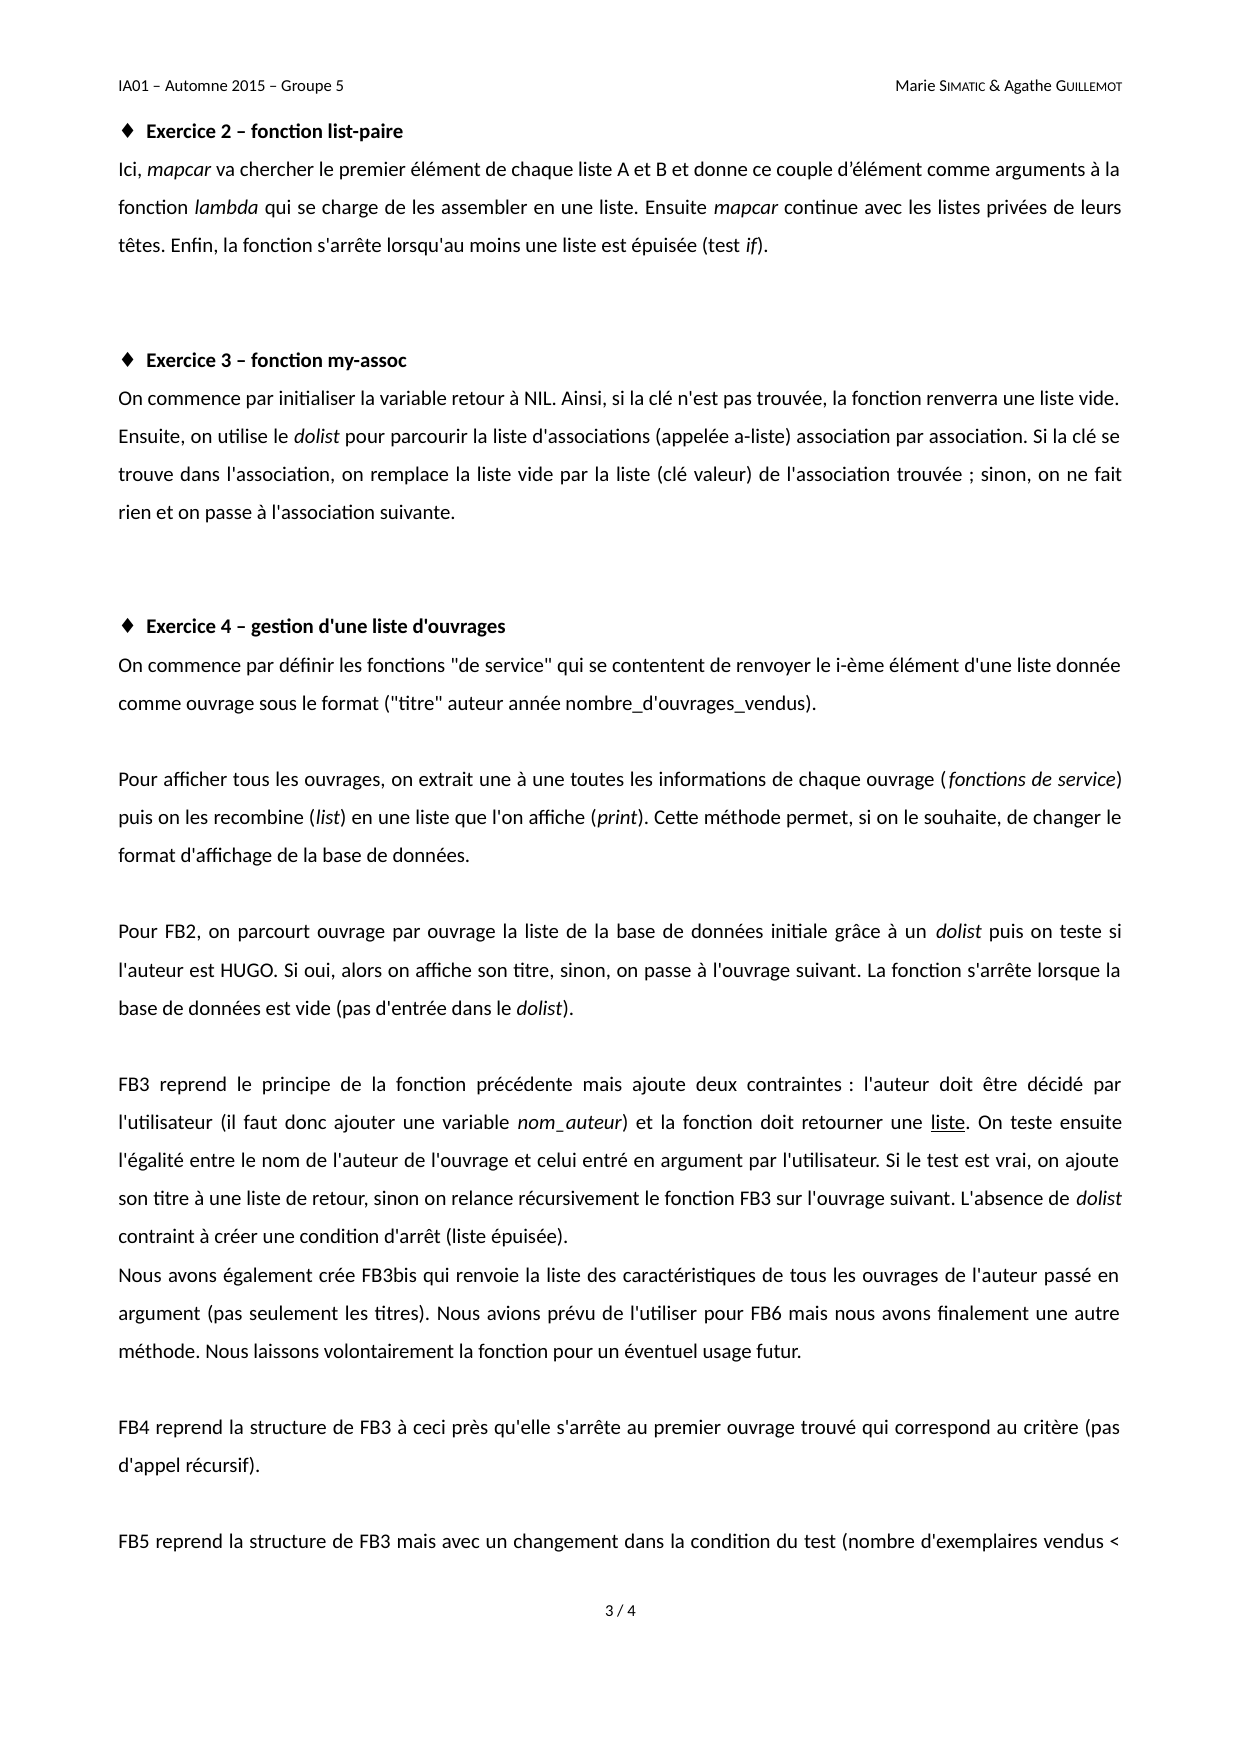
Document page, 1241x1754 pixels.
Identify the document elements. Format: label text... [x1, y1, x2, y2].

text FB4 reprend la structure de FB3 à ceci près qu'elle s'arrête au premier ouvrage trouvé qui correspond au critère (pas d'appel récursif). [118, 1414, 1122, 1478]
text Pour afficher tous les ouvrages, on extrait une à une toutes les informations de chaque ouvrage (fonctions de service) puis on les recombine (list) en une liste que l'on affiche (print). Cette méthode permet, si on le souhaite, de changer le format d'affichage de la base de données. [118, 766, 1122, 868]
text ♦ Exercice 3 – fonction my-assoc [118, 347, 1122, 372]
text ♦ Exercice 4 – gestion d'une liste d'ouvrages [118, 614, 1122, 639]
text Pour FB2, on parcourt ouvrage par ouvrage la liste de la base de données initiale grâce à un dolist puis on teste si l'auteur est HUGO. Si oui, alors on affiche son titre, sinon, on passe à l'ouvrage suivant. La fonction s'arrête lorsque la base de données est vide (pas d'entrée dans le dolist). [118, 919, 1122, 1020]
text Nous avons également crée FB3bis qui renvoie la liste des caractéristiques de tous les ouvrages de l'auteur passé en argument (pas seulement les titres). Nous avions prévu de l'utiliser pour FB6 mais nous avons finalement une autre méthode. Nous laissons volontairement la fonction pour un éventuel usage futur. [118, 1262, 1122, 1363]
text ♦ Exercice 2 – fonction list-paire [118, 118, 1122, 143]
text On commence par définir les fonctions "de service" qui se contentent de renvoyer le i-ème élément d'une liste donnée comme ouvrage sous le format ("titre" auteur année nombre_d'ouvrages_vendus). [118, 652, 1122, 715]
text FB3 reprend le principe de la fonction précédente mais ajoute deux contraintes : l'auteur doit être décidé par l'utilisateur (il faut donc ajouter une variable nom_auteur) et la fonction doit retourner une liste. On teste ensuite l'égalité entre le nom de l'auteur de l'ouvrage et celui entré en argument par l'utilisateur. Si le test est vrai, on ajoute son titre à une liste de retour, sinon on relance récursivement le fonction FB3 sur l'ouvrage suivant. L'absence de dolist contraint à créer une condition d'arrêt (liste épuisée). [118, 1071, 1122, 1249]
text Ici, mapcar va chercher le premier élément de chaque liste A et B et donne ce couple d’élément comme arguments à la fonction lambda qui se charge de les assembler en une liste. Ensuite mapcar continue avec les listes privées de leurs têtes. Enfin, la fonction s'arrête lorsqu'au moins une liste est épuisée (test if). [118, 156, 1122, 258]
text FB5 reprend la structure de FB3 mais avec un changement dans la condition du test (nombre d'exemplaires vendus < 1.000.000). [118, 1529, 1122, 1554]
text On commence par initialiser la variable retour à NIL. Ainsi, si la clé n'est pas trouvée, la fonction renverra une liste vide. Ensuite, on utilise le dolist pour parcourir la liste d'associations (appelée a-liste) association par association. Si la clé se trouve dans l'association, on remplace la liste vide par la liste (clé valeur) de l'association trouvée ; sinon, on ne fait rien et on passe à l'association suivante. [118, 385, 1122, 525]
